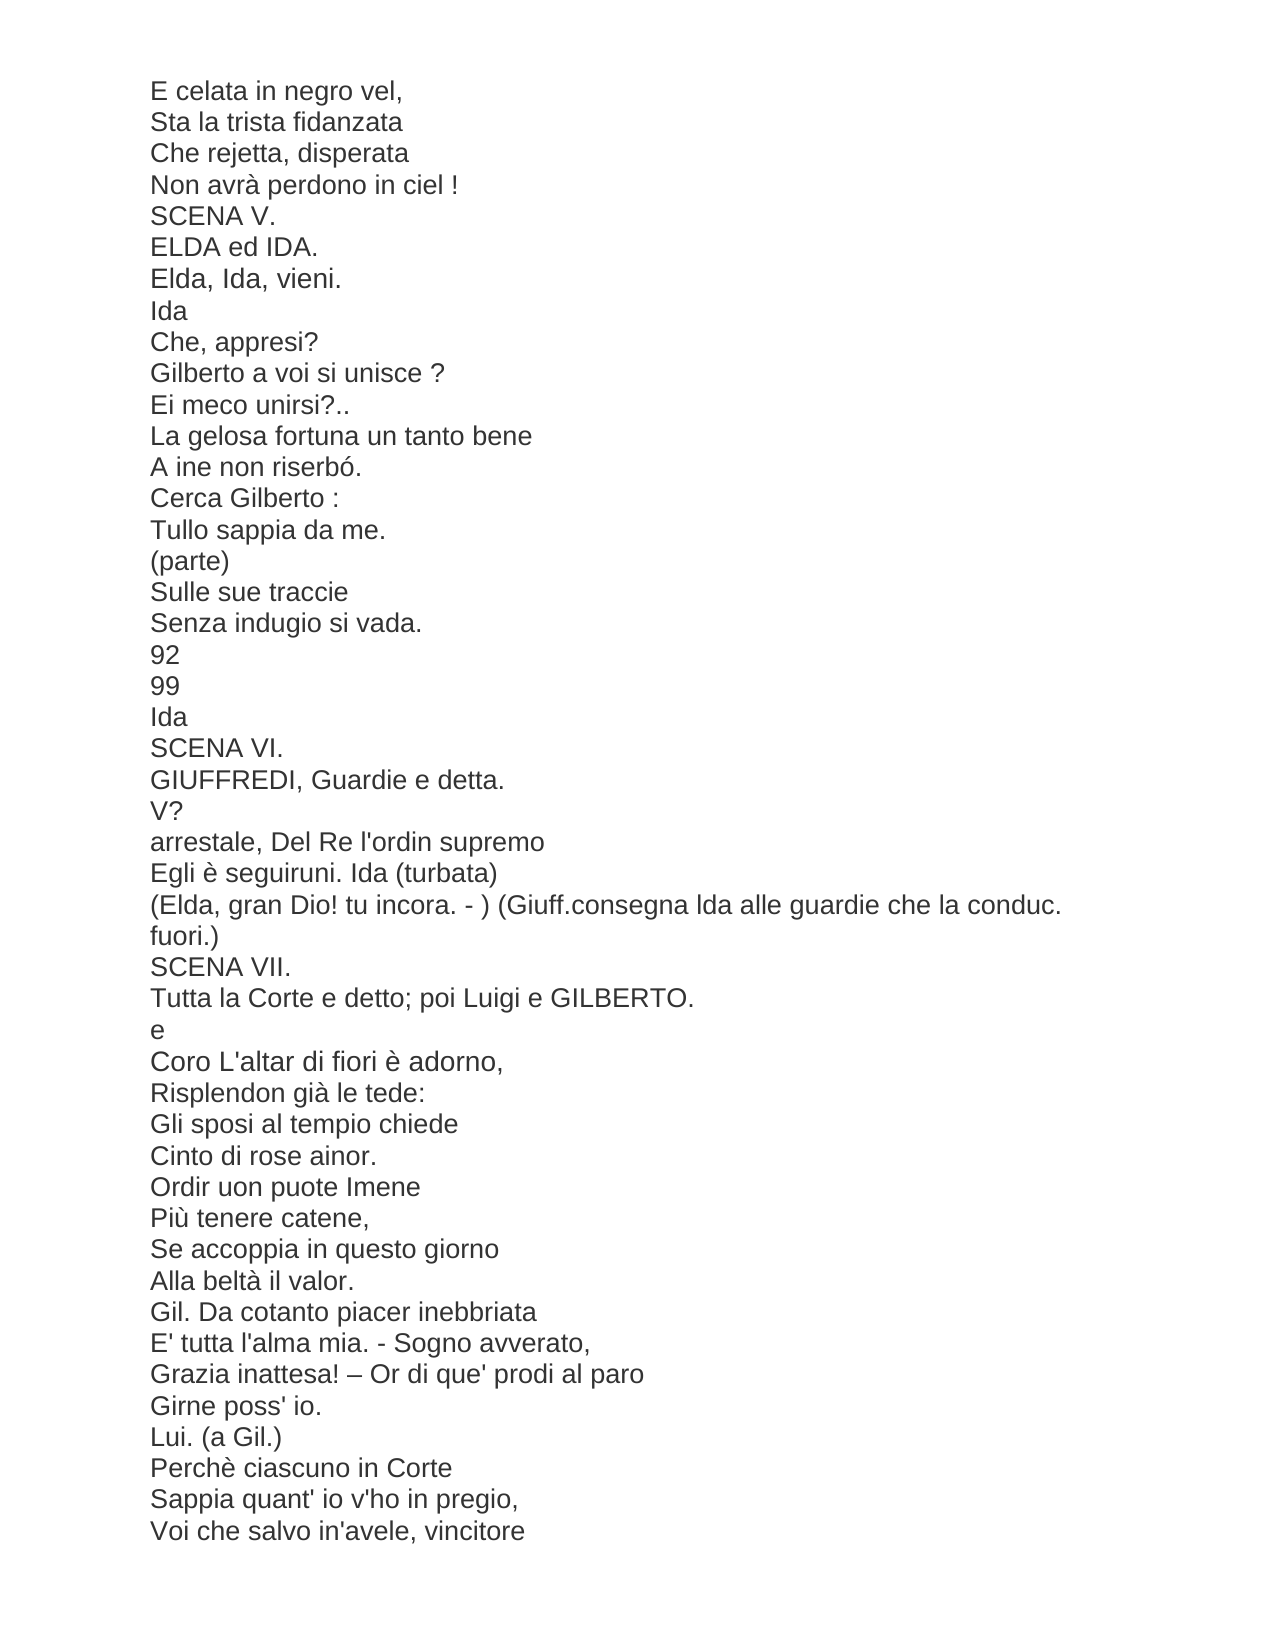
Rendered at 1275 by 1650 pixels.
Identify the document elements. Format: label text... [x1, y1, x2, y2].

text fuori.) [150, 920, 1125, 951]
text 92 [150, 639, 1125, 670]
text Sulle sue traccie [150, 576, 1125, 607]
text Gli sposi al tempio chiede [150, 1108, 1125, 1140]
text SCENA VI. [150, 732, 1125, 764]
text Se accoppia in questo giorno [150, 1233, 1125, 1265]
text SCENA V. [150, 200, 1125, 231]
text Cinto di rose ainor. [150, 1140, 1125, 1171]
text Ordir uon puote Imene [150, 1171, 1125, 1202]
text e [150, 1014, 1125, 1045]
text Più tenere catene, [150, 1202, 1125, 1233]
text (Elda, gran Dio! tu incora. - ) (Giuff.consegna lda alle guardie che la conduc. [150, 889, 1125, 920]
text Elda, Ida, vieni. [150, 262, 1125, 295]
text Sappia quant' io v'ho in pregio, [150, 1483, 1125, 1515]
text Voi che salvo in'avele, vincitore [150, 1515, 1125, 1546]
text Sta la trista fidanzata [150, 106, 1125, 137]
text Lui. (a Gil.) [150, 1421, 1125, 1452]
text 99 [150, 670, 1125, 701]
text V? [150, 795, 1125, 826]
text La gelosa fortuna un tanto bene [150, 420, 1125, 451]
text Alla beltà il valor. [150, 1265, 1125, 1296]
text Gil. Da cotanto piacer inebbriata [150, 1296, 1125, 1327]
text Ida [150, 295, 1125, 326]
text Coro L'altar di fiori è adorno, [150, 1045, 1125, 1077]
text Gilberto a voi si unisce ? [150, 357, 1125, 389]
text A ine non riserbó. [150, 451, 1125, 482]
text Tutta la Corte e detto; poi Luigi e GILBERTO. [150, 982, 1125, 1014]
text Ei meco unirsi?.. [150, 389, 1125, 420]
text Non avrà perdono in ciel ! [150, 169, 1125, 200]
text SCENA VII. [150, 951, 1125, 982]
text Girne poss' io. [150, 1390, 1125, 1421]
text ELDA ed IDA. [150, 231, 1125, 262]
text E' tutta l'alma mia. - Sogno avverato, [150, 1327, 1125, 1358]
text Perchè ciascuno in Corte [150, 1452, 1125, 1483]
text (parte) [150, 545, 1125, 576]
text Grazia inattesa! – Or di que' prodi al paro [150, 1358, 1125, 1390]
text Che, appresi? [150, 326, 1125, 357]
text Cerca Gilberto : [150, 482, 1125, 514]
text Egli è seguiruni. Ida (turbata) [150, 857, 1125, 889]
text Ida [150, 701, 1125, 732]
text E celata in negro vel, [150, 75, 1125, 106]
text Tullo sappia da me. [150, 514, 1125, 545]
text Risplendon già le tede: [150, 1077, 1125, 1108]
text GIUFFREDI, Guardie e detta. [150, 764, 1125, 795]
text arrestale, Del Re l'ordin supremo [150, 826, 1125, 857]
text Senza indugio si vada. [150, 607, 1125, 639]
text Che rejetta, disperata [150, 137, 1125, 169]
